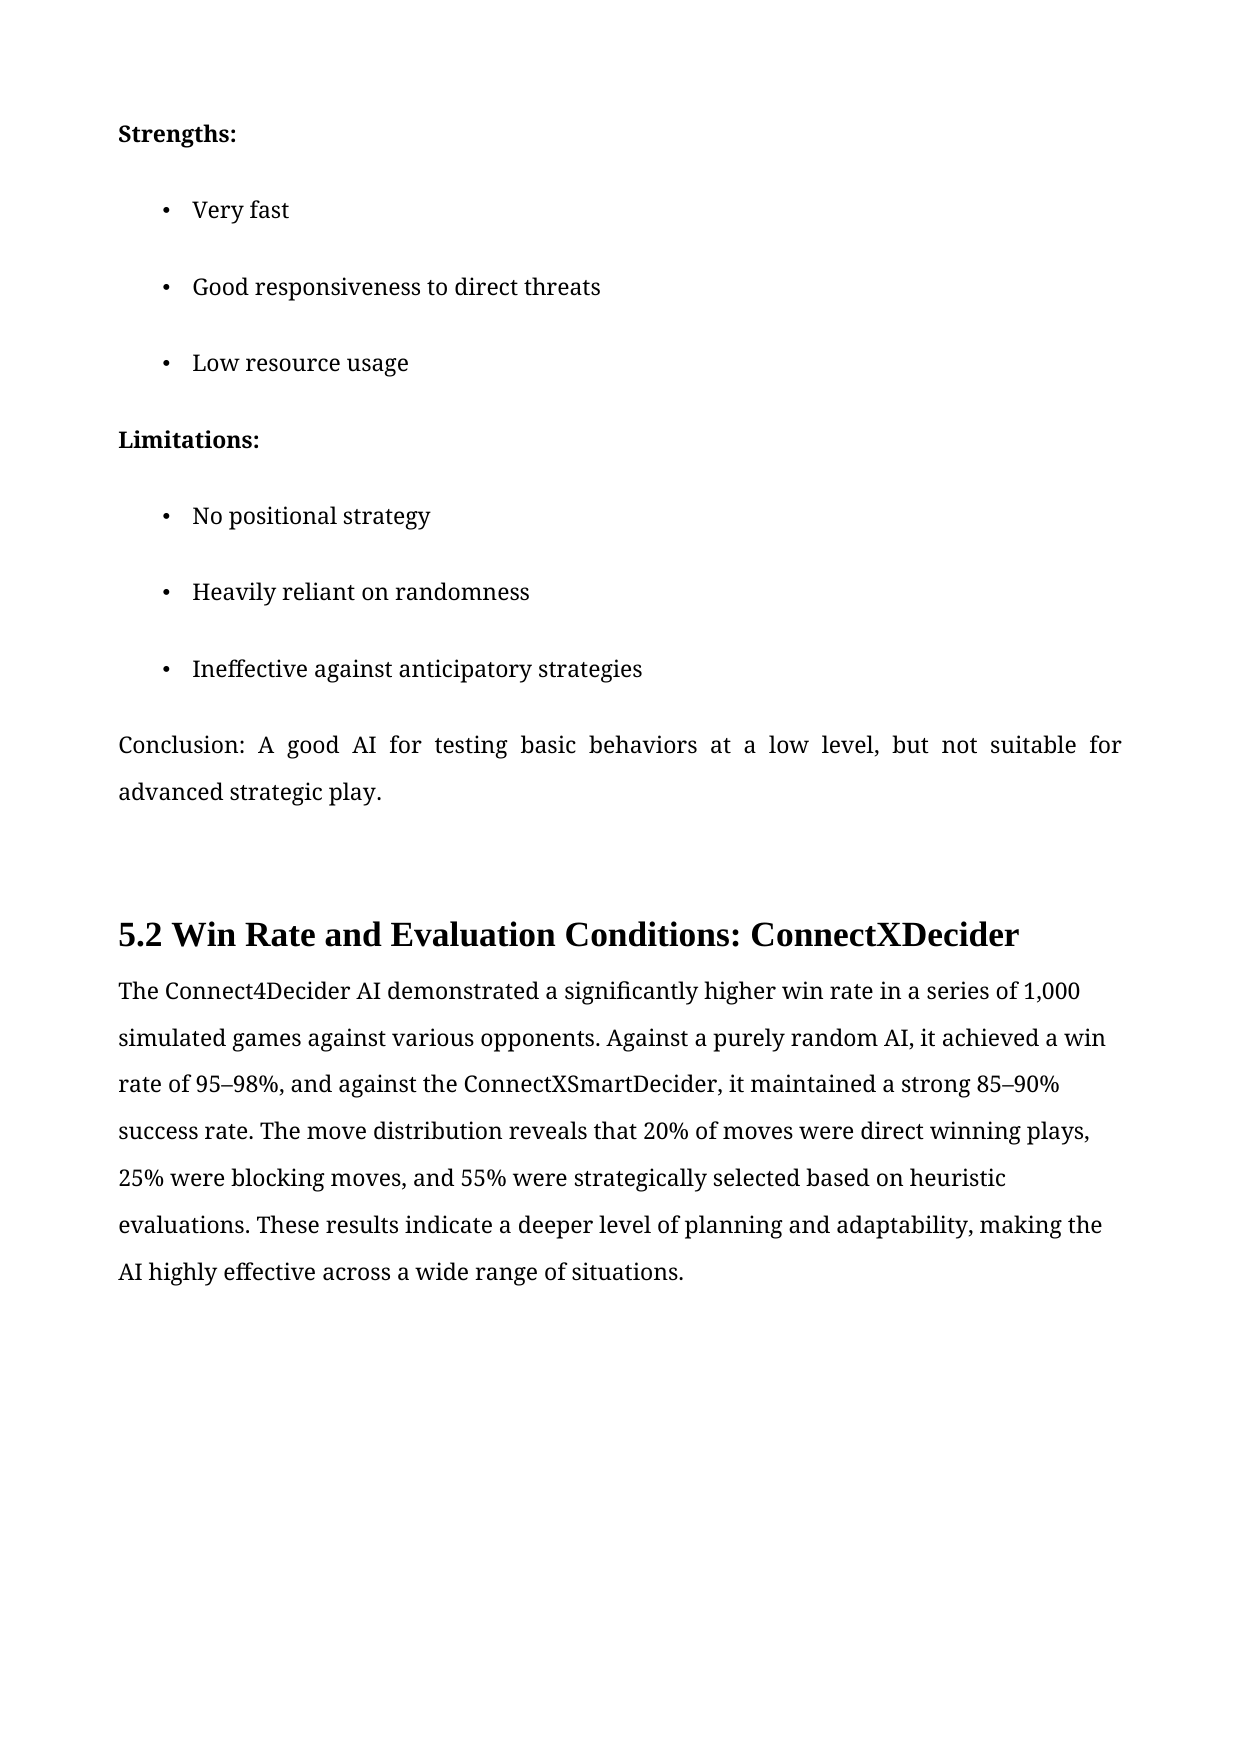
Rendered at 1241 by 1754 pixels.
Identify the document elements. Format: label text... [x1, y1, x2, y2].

list Low resource usage [162, 347, 1122, 378]
list No positional strategy [162, 500, 1122, 531]
text The Connect4Decider AI demonstrated a significantly higher win rate in a series of 1,000 simulated games against various opponents. Against a purely random AI, it achieved a win rate of 95–98%, and against the ConnectXSmartDecider, it maintained a strong 85–90% success rate. The move distribution reveals that 20% of moves were direct winning plays, 25% were blocking moves, and 55% were strategically selected based on heuristic evaluations. These results indicate a deeper level of planning and adaptability, making the AI highly effective across a wide range of situations. [118, 975, 1122, 1287]
list Very fast [162, 194, 1122, 226]
list Good responsiveness to direct threats [162, 271, 1122, 302]
text Strengths: [118, 118, 1122, 149]
list Heavily reliant on randomness [162, 576, 1122, 607]
text Conclusion: A good AI for testing basic behaviors at a low level, but not suitable for advanced strategic play. [118, 729, 1122, 807]
subtitle 5.2 Win Rate and Evaluation Conditions: ConnectXDecider [118, 913, 1122, 954]
list Ineffective against anticipatory strategies [162, 653, 1122, 684]
text Limitations: [118, 423, 1122, 455]
